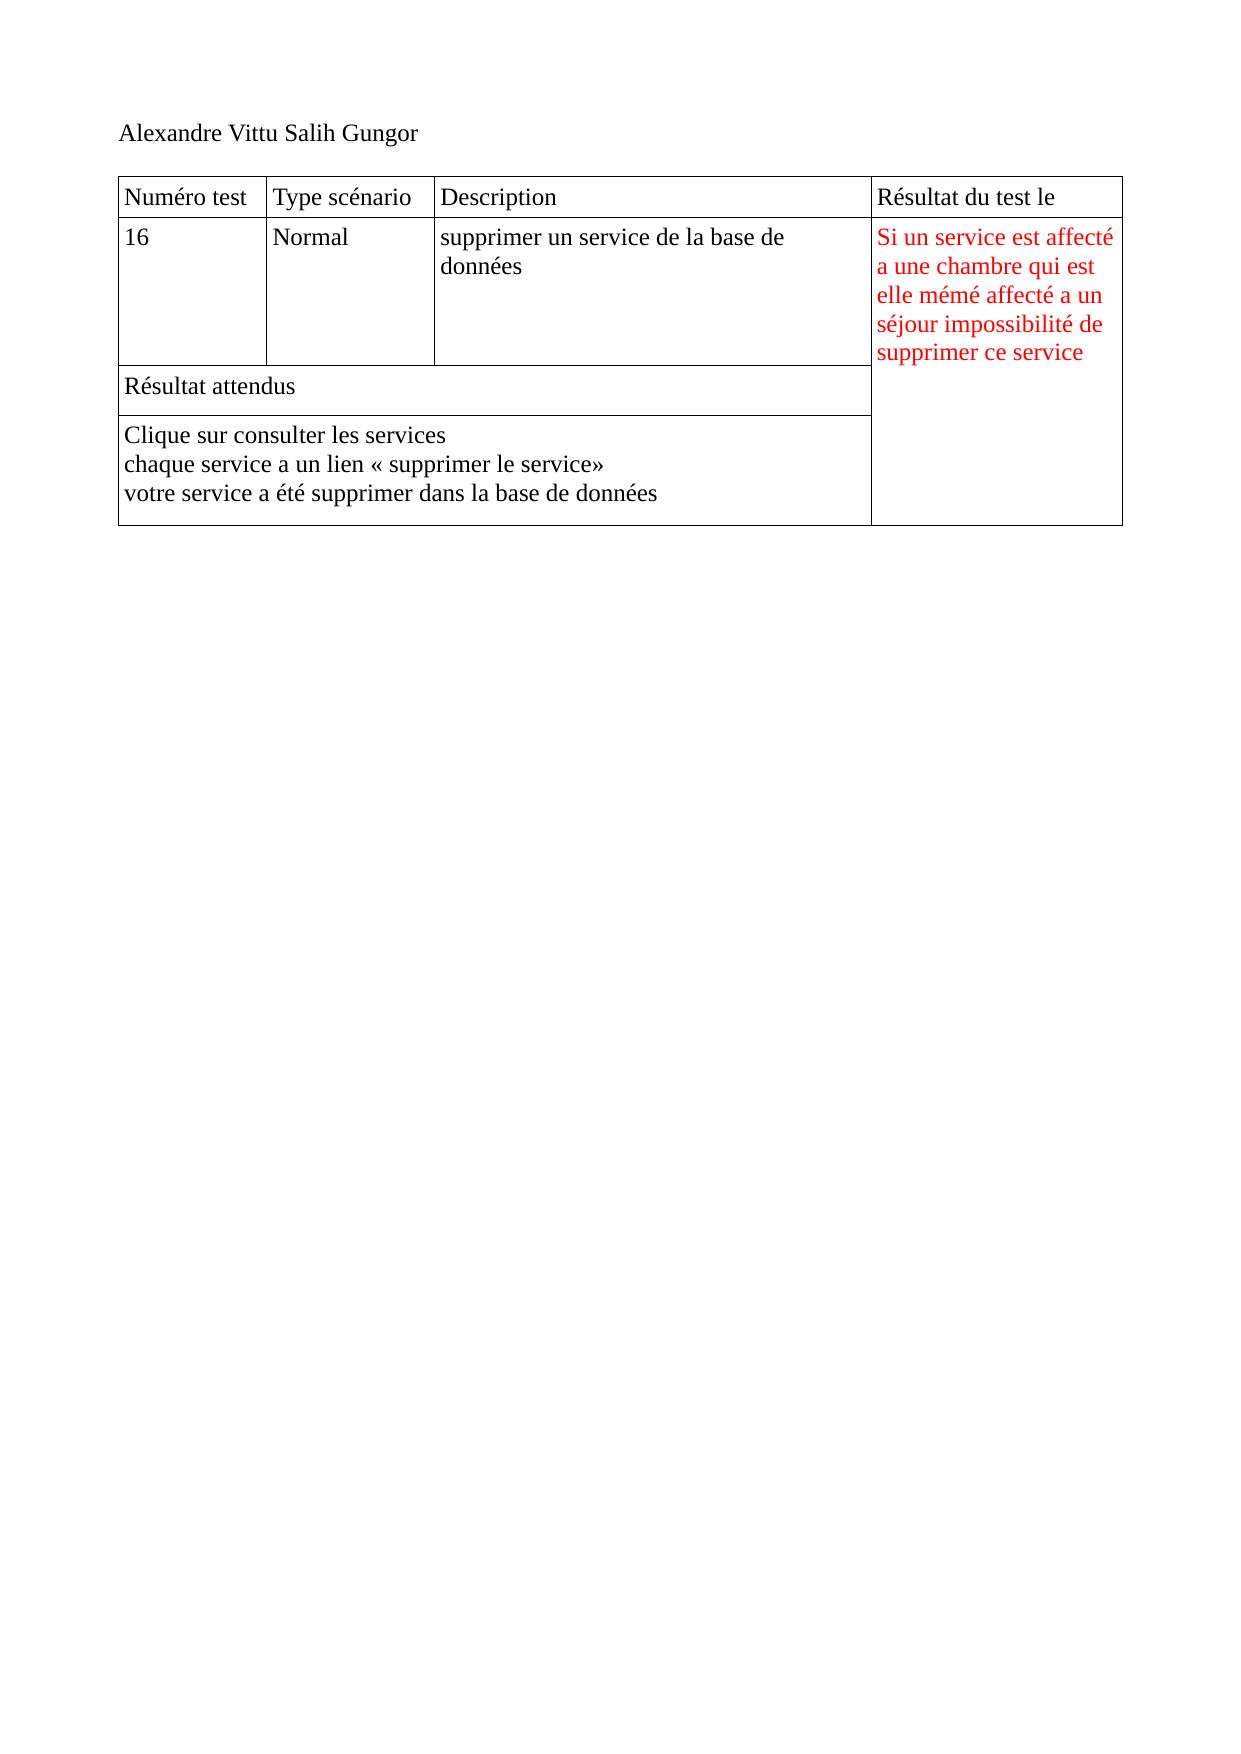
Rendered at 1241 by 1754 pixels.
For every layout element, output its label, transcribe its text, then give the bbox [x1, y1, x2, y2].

table_cell Résultat attendus [119, 366, 871, 415]
table_header Résultat du test le [872, 177, 1122, 217]
table_cell Clique sur consulter les services chaque service a un lien « supprimer le service» votre service a été supprimer dans la base de données [119, 416, 871, 525]
table_cell supprimer un service de la base de données [435, 218, 871, 365]
table_header Type scénario [267, 177, 434, 217]
table_header Numéro test [119, 177, 266, 217]
table_cell 16 [119, 218, 266, 365]
table_header Description [435, 177, 871, 217]
table_cell Normal [267, 218, 434, 365]
table_cell Si un service est affecté a une chambre qui est elle mémé affecté a un séjour impossibilité de supprimer ce service [872, 218, 1122, 525]
